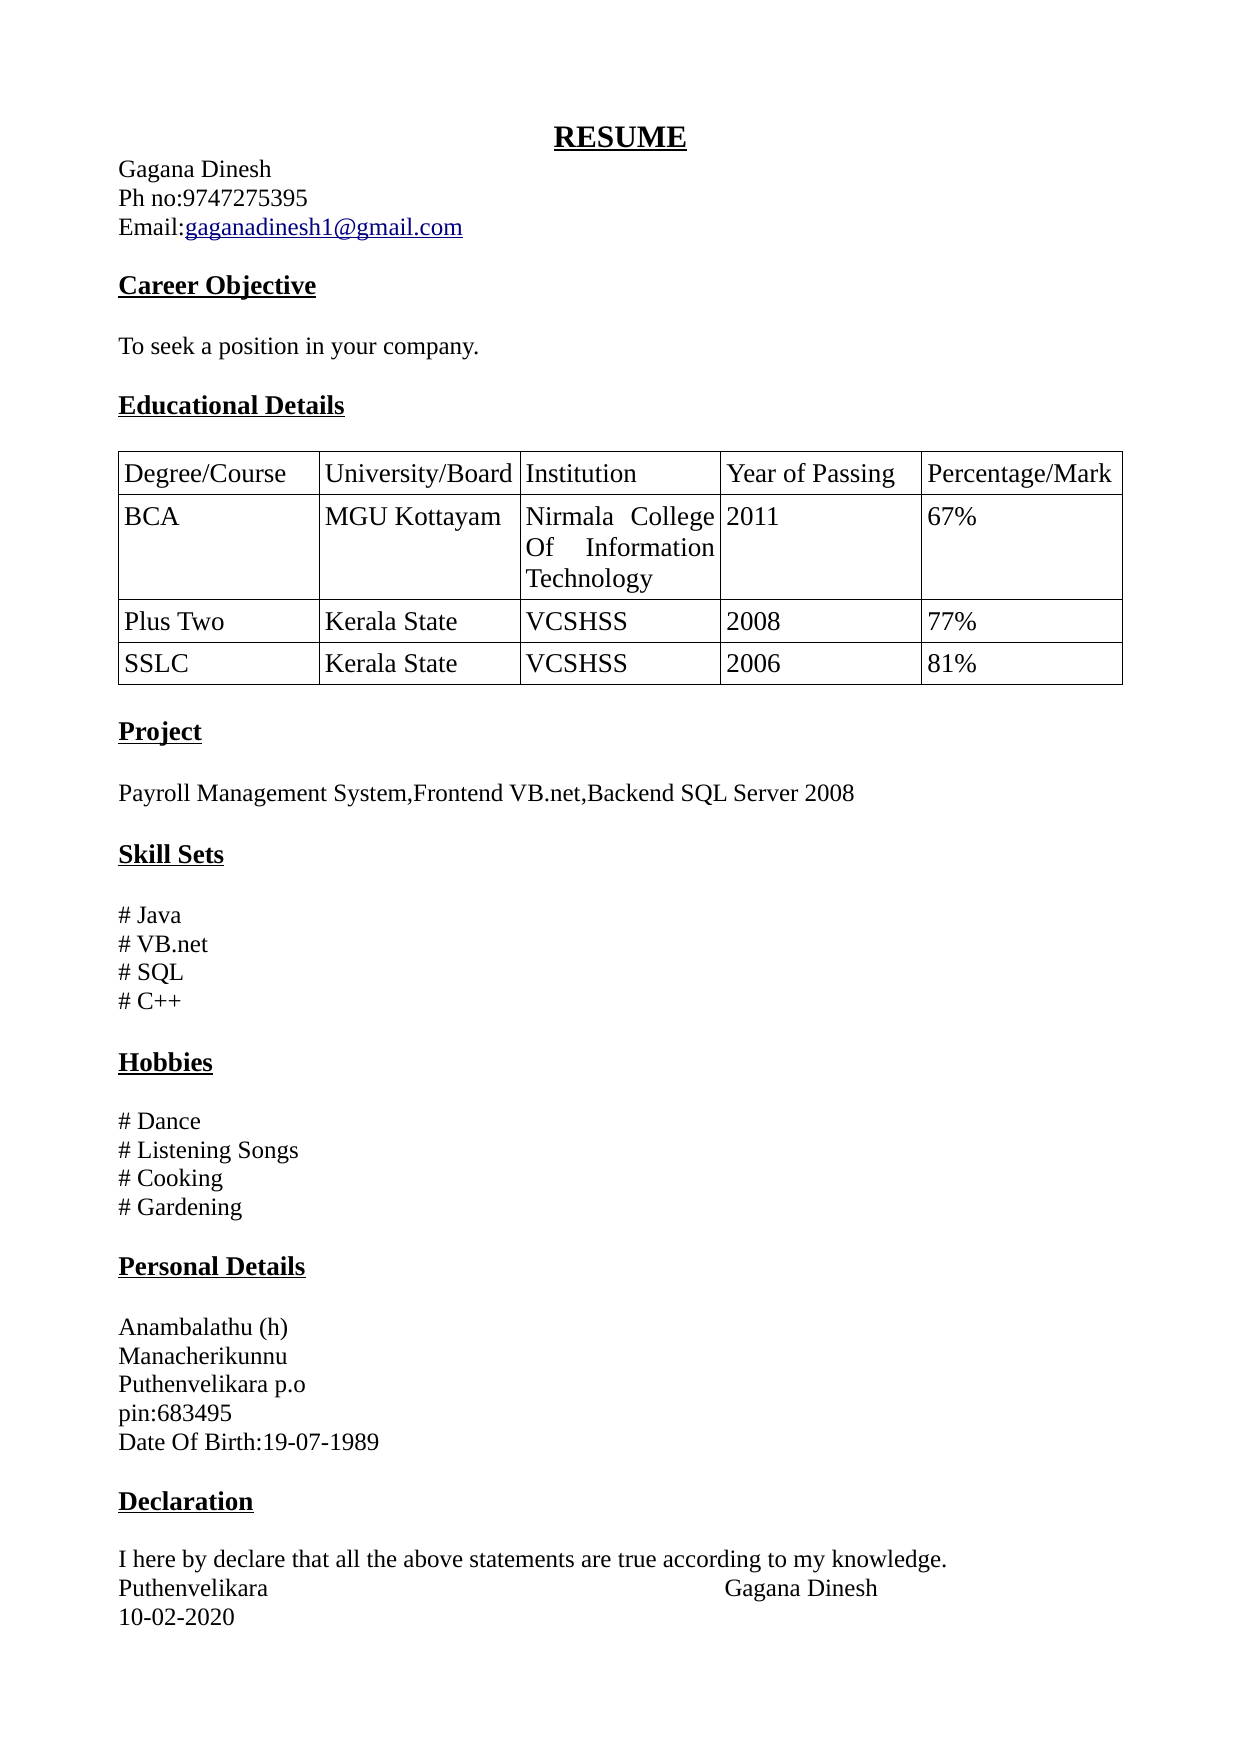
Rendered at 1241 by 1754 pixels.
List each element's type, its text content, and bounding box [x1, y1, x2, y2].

table_cell BCA [119, 495, 319, 599]
text Project [118, 716, 1122, 747]
text Career Objective [118, 269, 1122, 300]
text # Dance [118, 1106, 1122, 1135]
text Hobbies [118, 1046, 1122, 1077]
text Anambalathu (h) [118, 1312, 1122, 1341]
text Declaration [118, 1484, 1122, 1516]
text Educational Details [118, 389, 1122, 420]
text Personal Details [118, 1250, 1122, 1281]
text pin:683495 [118, 1398, 1122, 1427]
text Puthenvelikara Gagana Dinesh [118, 1573, 1122, 1602]
text To seek a position in your company. [118, 331, 1122, 360]
text Payroll Management System,Frontend VB.net,Backend SQL Server 2008 [118, 778, 1122, 807]
table_cell Kerala State [320, 600, 520, 642]
text Gagana Dinesh [118, 154, 1122, 183]
table_cell 2006 [721, 643, 921, 684]
text # Gardening [118, 1192, 1122, 1221]
text Puthenvelikara p.o [118, 1369, 1122, 1398]
text Ph no:9747275395 [118, 183, 1122, 212]
text RESUME [118, 118, 1122, 154]
table_header Percentage/Mark [922, 452, 1122, 494]
table_cell 77% [922, 600, 1122, 642]
table_cell Nirmala College Of Information Technology [521, 495, 720, 599]
text 10-02-2020 [118, 1602, 1122, 1631]
table_cell VCSHSS [521, 600, 720, 642]
text # Cooking [118, 1163, 1122, 1192]
text # VB.net [118, 929, 1122, 957]
text # Listening Songs [118, 1135, 1122, 1163]
text # Java [118, 900, 1122, 929]
table_header Institution [521, 452, 720, 494]
table_cell 2008 [721, 600, 921, 642]
text Manacherikunnu [118, 1341, 1122, 1369]
text # C++ [118, 986, 1122, 1015]
table_cell 2011 [721, 495, 921, 599]
table_header Degree/Course [119, 452, 319, 494]
table_cell 67% [922, 495, 1122, 599]
text Skill Sets [118, 838, 1122, 869]
text Date Of Birth:19-07-1989 [118, 1427, 1122, 1456]
table_cell Kerala State [320, 643, 520, 684]
table_cell 81% [922, 643, 1122, 684]
text I here by declare that all the above statements are true according to my knowledge. [118, 1544, 1122, 1573]
table_cell SSLC [119, 643, 319, 684]
table_cell VCSHSS [521, 643, 720, 684]
table_header University/Board [320, 452, 520, 494]
text # SQL [118, 957, 1122, 986]
table_cell Plus Two [119, 600, 319, 642]
text Email:gaganadinesh1@gmail.com [118, 212, 1122, 240]
table_header Year of Passing [721, 452, 921, 494]
table_cell MGU Kottayam [320, 495, 520, 599]
